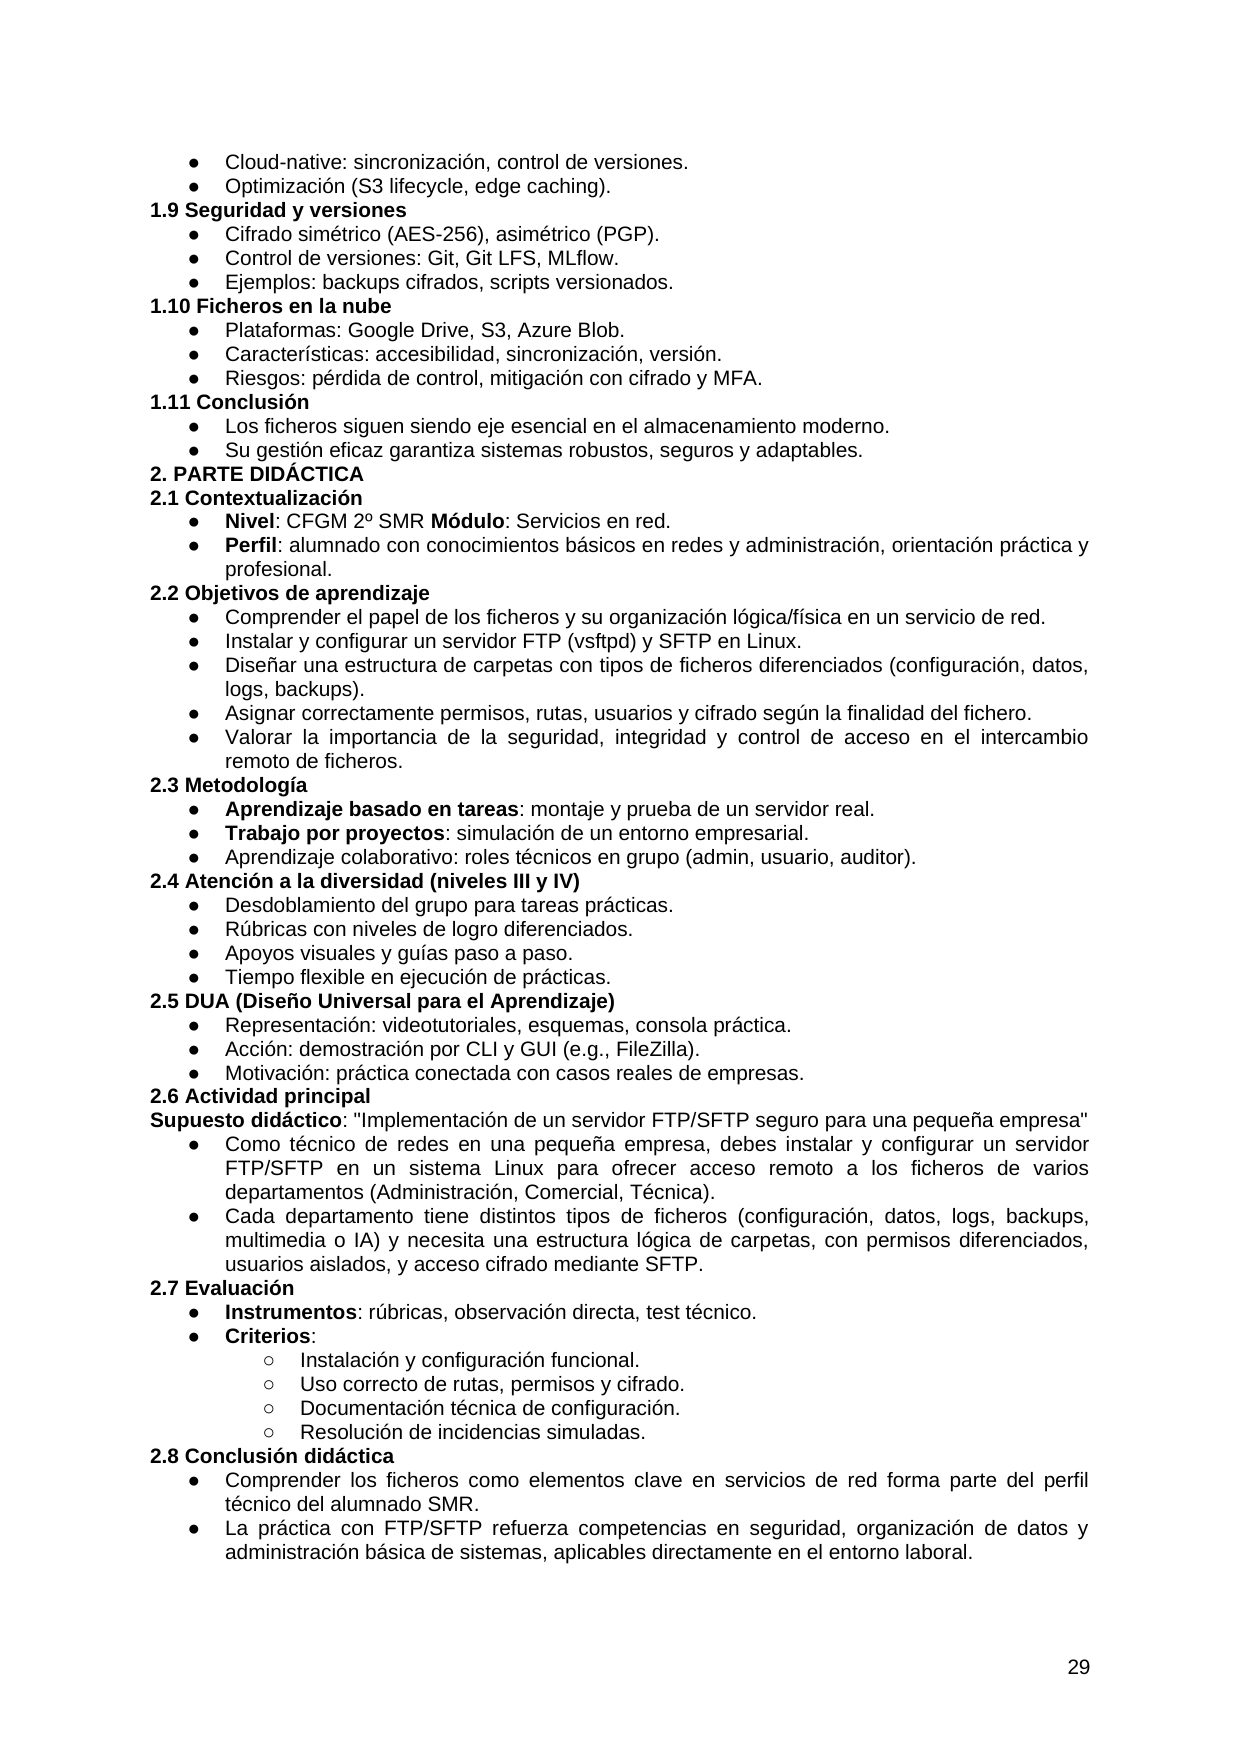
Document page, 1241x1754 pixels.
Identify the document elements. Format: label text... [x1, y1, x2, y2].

list Motivación: práctica conectada con casos reales de empresas. [187, 1060, 1090, 1084]
list Cada departamento tiene distintos tipos de ficheros (configuración, datos, logs, backups, multimedia o IA) y necesita una estructura lógica de carpetas, con permisos diferenciados, usuarios aislados, y acceso cifrado mediante SFTP. [187, 1204, 1090, 1276]
list Representación: videotutoriales, esquemas, consola práctica. [187, 1012, 1090, 1036]
list Comprender el papel de los ficheros y su organización lógica/física en un servicio de red. [187, 605, 1090, 629]
subtitle 2.6 Actividad principal [150, 1084, 1090, 1108]
list Uso correcto de rutas, permisos y cifrado. [262, 1372, 1090, 1396]
list Plataformas: Google Drive, S3, Azure Blob. [187, 318, 1090, 342]
subtitle 2.3 Metodología [150, 773, 1090, 797]
list Valorar la importancia de la seguridad, integridad y control de acceso en el intercambio remoto de ficheros. [187, 725, 1090, 773]
list Optimización (S3 lifecycle, edge caching). [187, 174, 1090, 198]
list Apoyos visuales y guías paso a paso. [187, 941, 1090, 964]
list Cifrado simétrico (AES-256), asimétrico (PGP). [187, 222, 1090, 246]
list Diseñar una estructura de carpetas con tipos de ficheros diferenciados (configuración, datos, logs, backups). [187, 653, 1090, 701]
list Instalación y configuración funcional. [262, 1348, 1090, 1372]
subtitle 2. PARTE DIDÁCTICA [150, 461, 1090, 485]
list Como técnico de redes en una pequeña empresa, debes instalar y configurar un servidor FTP/SFTP en un sistema Linux para ofrecer acceso remoto a los ficheros de varios departamentos (Administración, Comercial, Técnica). [187, 1132, 1090, 1204]
subtitle 2.4 Atención a la diversidad (niveles III y IV) [150, 869, 1090, 893]
list Nivel: CFGM 2º SMR Módulo: Servicios en red. [187, 509, 1090, 533]
list Acción: demostración por CLI y GUI (e.g., FileZilla). [187, 1036, 1090, 1060]
list Comprender los ficheros como elementos clave en servicios de red forma parte del perfil técnico del alumnado SMR. [187, 1468, 1090, 1516]
list Cloud-native: sincronización, control de versiones. [187, 150, 1090, 174]
subtitle 1.11 Conclusión [150, 389, 1090, 413]
subtitle 2.5 DUA (Diseño Universal para el Aprendizaje) [150, 988, 1090, 1012]
list Trabajo por proyectos: simulación de un entorno empresarial. [187, 821, 1090, 845]
subtitle 2.8 Conclusión didáctica [150, 1444, 1090, 1468]
list Instalar y configurar un servidor FTP (vsftpd) y SFTP en Linux. [187, 629, 1090, 653]
list Aprendizaje basado en tareas: montaje y prueba de un servidor real. [187, 797, 1090, 821]
list Los ficheros siguen siendo eje esencial en el almacenamiento moderno. [187, 413, 1090, 437]
subtitle 2.1 Contextualización [150, 485, 1090, 509]
subtitle 2.7 Evaluación [150, 1276, 1090, 1300]
list Rúbricas con niveles de logro diferenciados. [187, 917, 1090, 941]
list Características: accesibilidad, sincronización, versión. [187, 342, 1090, 366]
list Tiempo flexible en ejecución de prácticas. [187, 964, 1090, 988]
list Desdoblamiento del grupo para tareas prácticas. [187, 893, 1090, 917]
list Aprendizaje colaborativo: roles técnicos en grupo (admin, usuario, auditor). [187, 845, 1090, 869]
list Asignar correctamente permisos, rutas, usuarios y cifrado según la finalidad del fichero. [187, 701, 1090, 725]
list Riesgos: pérdida de control, mitigación con cifrado y MFA. [187, 366, 1090, 389]
list Perfil: alumnado con conocimientos básicos en redes y administración, orientación práctica y profesional. [187, 533, 1090, 581]
list La práctica con FTP/SFTP refuerza competencias en seguridad, organización de datos y administración básica de sistemas, aplicables directamente en el entorno laboral. [187, 1516, 1090, 1563]
subtitle 1.10 Ficheros en la nube [150, 294, 1090, 318]
list Documentación técnica de configuración. [262, 1396, 1090, 1420]
list Control de versiones: Git, Git LFS, MLflow. [187, 246, 1090, 270]
list Ejemplos: backups cifrados, scripts versionados. [187, 270, 1090, 294]
list Su gestión eficaz garantiza sistemas robustos, seguros y adaptables. [187, 437, 1090, 461]
subtitle 2.2 Objetivos de aprendizaje [150, 581, 1090, 605]
subtitle 1.9 Seguridad y versiones [150, 198, 1090, 222]
list Instrumentos: rúbricas, observación directa, test técnico. [187, 1300, 1090, 1324]
list Resolución de incidencias simuladas. [262, 1420, 1090, 1444]
list Criterios: [187, 1324, 1090, 1348]
text Supuesto didáctico: "Implementación de un servidor FTP/SFTP seguro para una pequeña empresa" [150, 1108, 1090, 1132]
